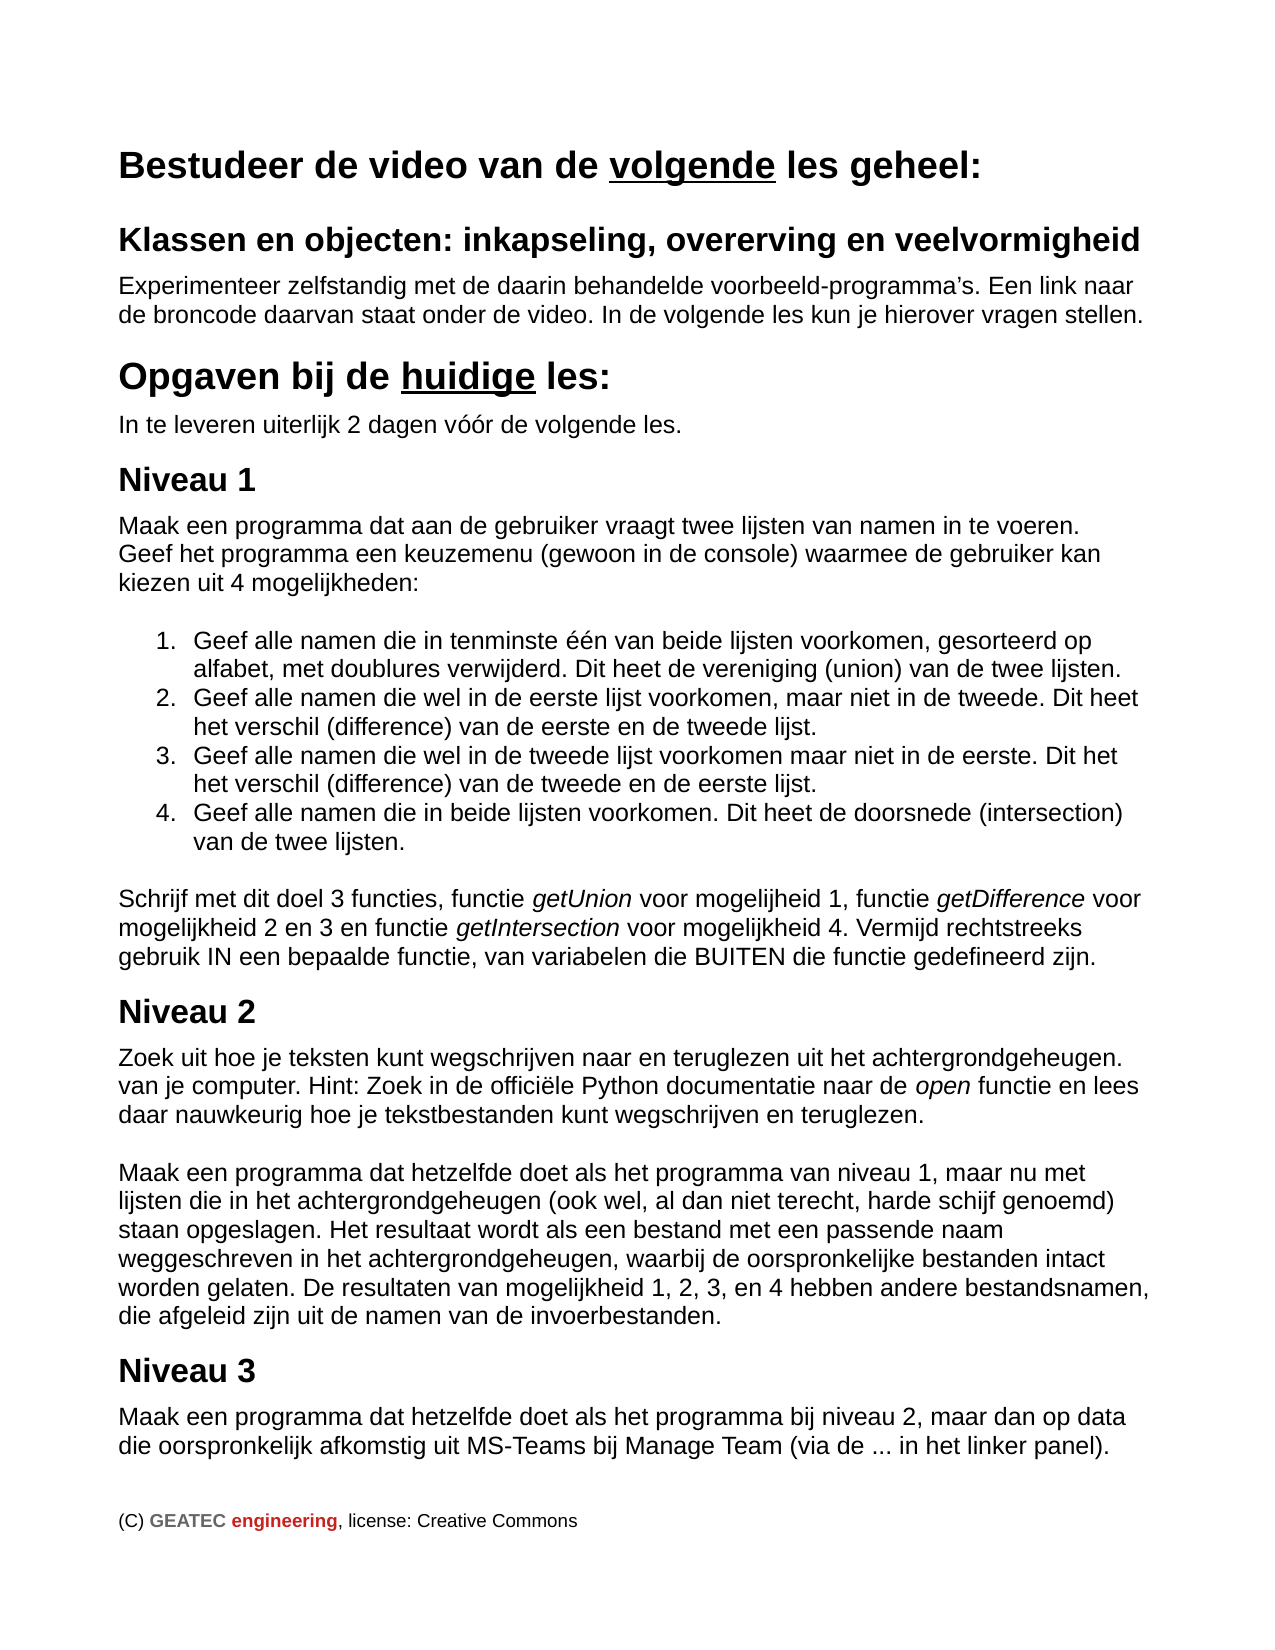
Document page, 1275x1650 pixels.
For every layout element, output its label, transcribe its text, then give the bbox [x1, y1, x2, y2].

text Maak een programma dat aan de gebruiker vraagt twee lijsten van namen in te voeren. [118, 511, 1157, 539]
list Geef alle namen die wel in de eerste lijst voorkomen, maar niet in de tweede. Dit heet het verschil (difference) van de eerste en de tweede lijst. [156, 683, 1157, 741]
subtitle Niveau 1 [118, 459, 1157, 498]
text Maak een programma dat hetzelfde doet als het programma van niveau 1, maar nu met lijsten die in het achtergrondgeheugen (ook wel, al dan niet terecht, harde schijf genoemd) staan opgeslagen. Het resultaat wordt als een bestand met een passende naam weggeschreven in het achtergrondgeheugen, waarbij de oorspronkelijke bestanden intact worden gelaten. De resultaten van mogelijkheid 1, 2, 3, en 4 hebben andere bestandsnamen, die afgeleid zijn uit de namen van de invoerbestanden. [118, 1158, 1157, 1330]
list Geef alle namen die in beide lijsten voorkomen. Dit heet de doorsnede (intersection) van de twee lijsten. [156, 798, 1157, 856]
subtitle Klassen en objecten: inkapseling, overerving en veelvormigheid [118, 220, 1157, 259]
subtitle Niveau 3 [118, 1351, 1157, 1389]
subtitle Bestudeer de video van de volgende les geheel: [118, 143, 1157, 187]
subtitle Opgaven bij de huidige les: [118, 354, 1157, 397]
text Schrijf met dit doel 3 functies, functie getUnion voor mogelijheid 1, functie getDifference voor mogelijkheid 2 en 3 en functie getIntersection voor mogelijkheid 4. Vermijd rechtstreeks gebruik IN een bepaalde functie, van variabelen die BUITEN die functie gedefineerd zijn. [118, 884, 1157, 971]
subtitle Niveau 2 [118, 991, 1157, 1030]
text In te leveren uiterlijk 2 dagen vóór de volgende les. [118, 410, 1157, 439]
list Geef alle namen die in tenminste één van beide lijsten voorkomen, gesorteerd op alfabet, met doublures verwijderd. Dit heet de vereniging (union) van de twee lijsten. [156, 626, 1157, 683]
text Geef het programma een keuzemenu (gewoon in de console) waarmee de gebruiker kan kiezen uit 4 mogelijkheden: [118, 539, 1157, 597]
text Experimenteer zelfstandig met de daarin behandelde voorbeeld-programma’s. Een link naar de broncode daarvan staat onder de video. In de volgende les kun je hierover vragen stellen. [118, 271, 1157, 329]
text Zoek uit hoe je teksten kunt wegschrijven naar en teruglezen uit het achtergrondgeheugen. van je computer. Hint: Zoek in de officiële Python documentatie naar de open functie en lees daar nauwkeurig hoe je tekstbestanden kunt wegschrijven en teruglezen. [118, 1043, 1157, 1129]
list Geef alle namen die wel in de tweede lijst voorkomen maar niet in de eerste. Dit het het verschil (difference) van de tweede en de eerste lijst. [156, 741, 1157, 798]
text Maak een programma dat hetzelfde doet als het programma bij niveau 2, maar dan op data die oorspronkelijk afkomstig uit MS-Teams bij Manage Team (via de ... in het linker panel). [118, 1402, 1157, 1459]
